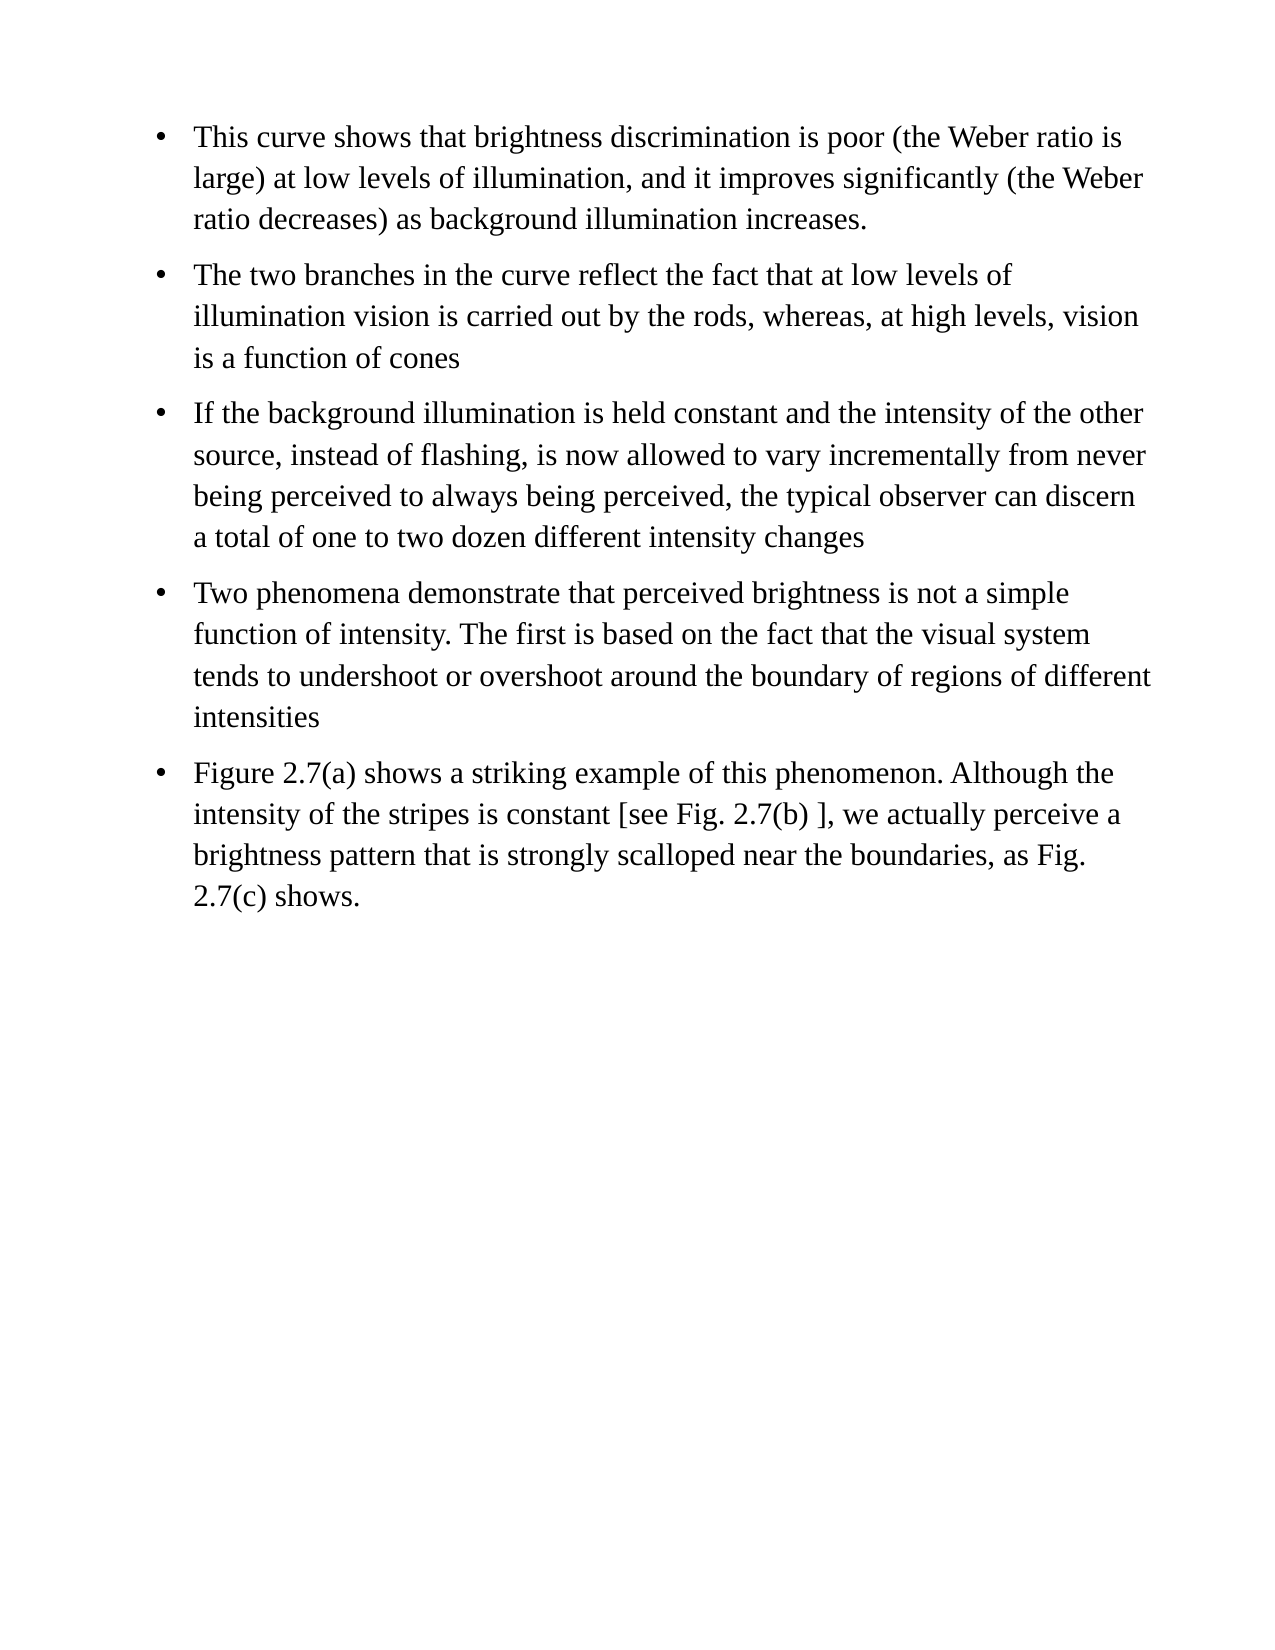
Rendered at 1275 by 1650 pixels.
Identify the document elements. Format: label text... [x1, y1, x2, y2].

list Figure 2.7(a) shows a striking example of this phenomenon. Although the intensity of the stripes is constant [see Fig. 2.7(b) ], we actually perceive a brightness pattern that is strongly scalloped near the boundaries, as Fig. 2.7(c) shows. [156, 754, 1157, 914]
list Two phenomena demonstrate that perceived brightness is not a simple function of intensity. The first is based on the fact that the visual system tends to undershoot or overshoot around the boundary of regions of different intensities [156, 574, 1157, 734]
list The two branches in the curve reflect the fact that at low levels of illumination vision is carried out by the rods, whereas, at high levels, vision is a function of cones [156, 256, 1157, 375]
list If the background illumination is held constant and the intensity of the other source, instead of flashing, is now allowed to vary incrementally from never being perceived to always being perceived, the typical observer can discern a total of one to two dozen different intensity changes [156, 395, 1157, 554]
list This curve shows that brightness discrimination is poor (the Weber ratio is large) at low levels of illumination, and it improves significantly (the Weber ratio decreases) as background illumination increases. [156, 118, 1157, 237]
